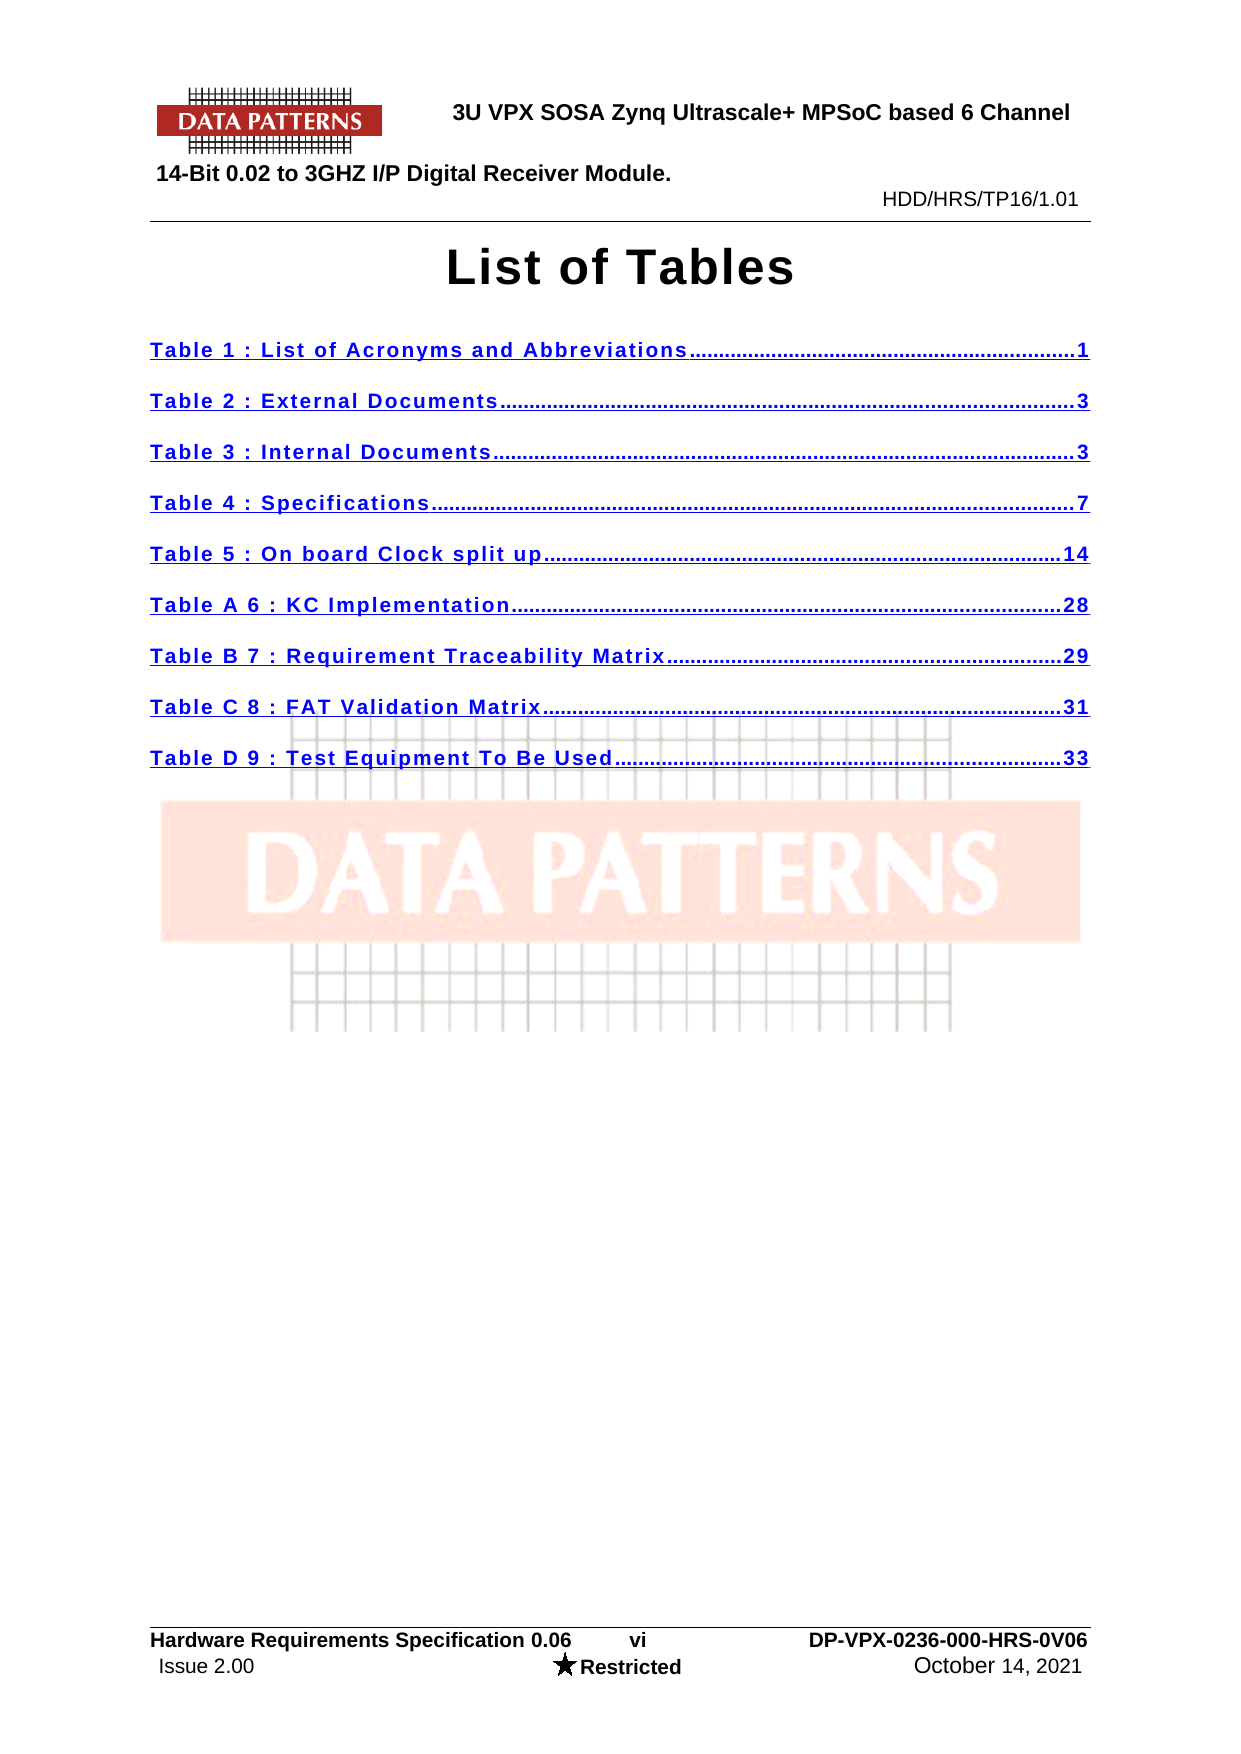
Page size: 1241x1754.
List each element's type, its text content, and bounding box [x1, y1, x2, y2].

text Table 2 : External Documents 3 [150, 389, 1091, 410]
subtitle List of Tables [150, 237, 1091, 294]
picture [220, 770, 1021, 1043]
text Table 4 : Specifications 7 [150, 491, 1091, 512]
text Table D 9 : Test Equipment To Be Used 33 [150, 746, 1091, 767]
text Table C 8 : FAT Validation Matrix 31 [150, 695, 1091, 716]
text Table 5 : On board Clock split up 14 [150, 542, 1091, 563]
text Table B 7 : Requirement Traceability Matrix 29 [150, 644, 1091, 665]
picture [155, 80, 383, 161]
text Table 3 : Internal Documents 3 [150, 440, 1091, 461]
picture [220, 719, 1021, 746]
text Table 1 : List of Acronyms and Abbreviations 1 [150, 338, 1091, 359]
text Table A 6 : KC Implementation 28 [150, 593, 1091, 614]
